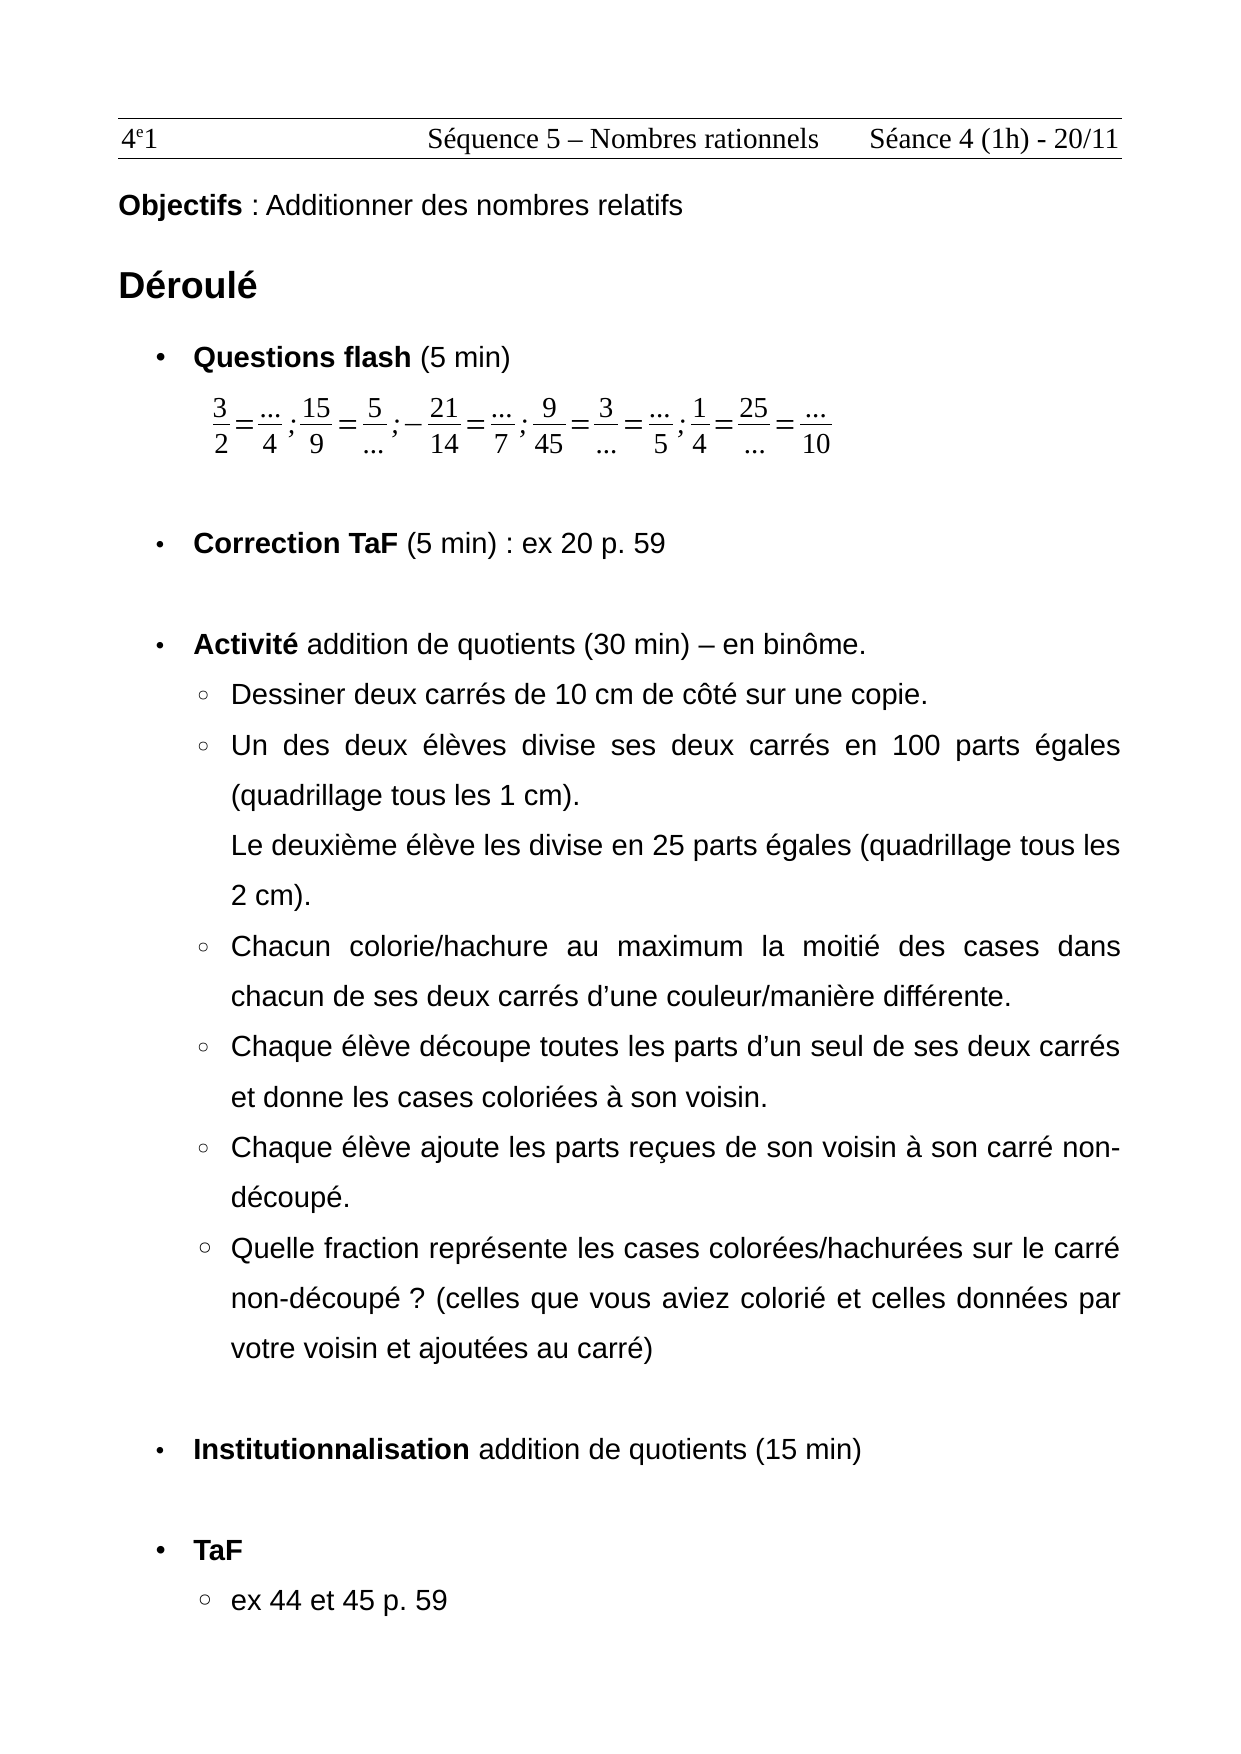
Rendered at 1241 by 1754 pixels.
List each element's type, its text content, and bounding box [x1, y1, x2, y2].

subtitle Déroulé [118, 263, 1122, 306]
list Un des deux élèves divise ses deux carrés en 100 parts égales (quadrillage tous les 1 cm). [193, 727, 1122, 811]
list Le deuxième élève les divise en 25 parts égales (quadrillage tous les 2 cm). [193, 828, 1122, 912]
list Dessiner deux carrés de 10 cm de côté sur une copie. [193, 677, 1122, 711]
list Quelle fraction représente les cases colorées/hachurées sur le carré non-découpé ? (celles que vous aviez colorié et celles données par votre voisin et ajoutées au carré) [193, 1231, 1122, 1365]
list Activité addition de quotients (30 min) – en binôme. [156, 627, 1122, 660]
list Questions flash (5 min) [156, 340, 1122, 374]
text Objectifs : Additionner des nombres relatifs [118, 188, 1122, 221]
list Chacun colorie/hachure au maximum la moitié des cases dans chacun de ses deux carrés d’une couleur/manière différente. [193, 929, 1122, 1013]
list Chaque élève ajoute les parts reçues de son voisin à son carré non-découpé. [193, 1130, 1122, 1214]
list Institutionnalisation addition de quotients (15 min) [156, 1432, 1122, 1466]
list ex 44 et 45 p. 59 [193, 1583, 1122, 1617]
list Chaque élève découpe toutes les parts d’un seul de ses deux carrés et donne les cases coloriées à son voisin. [193, 1029, 1122, 1113]
list Correction TaF (5 min) : ex 20 p. 59 [156, 526, 1122, 560]
list TaF [156, 1533, 1122, 1566]
